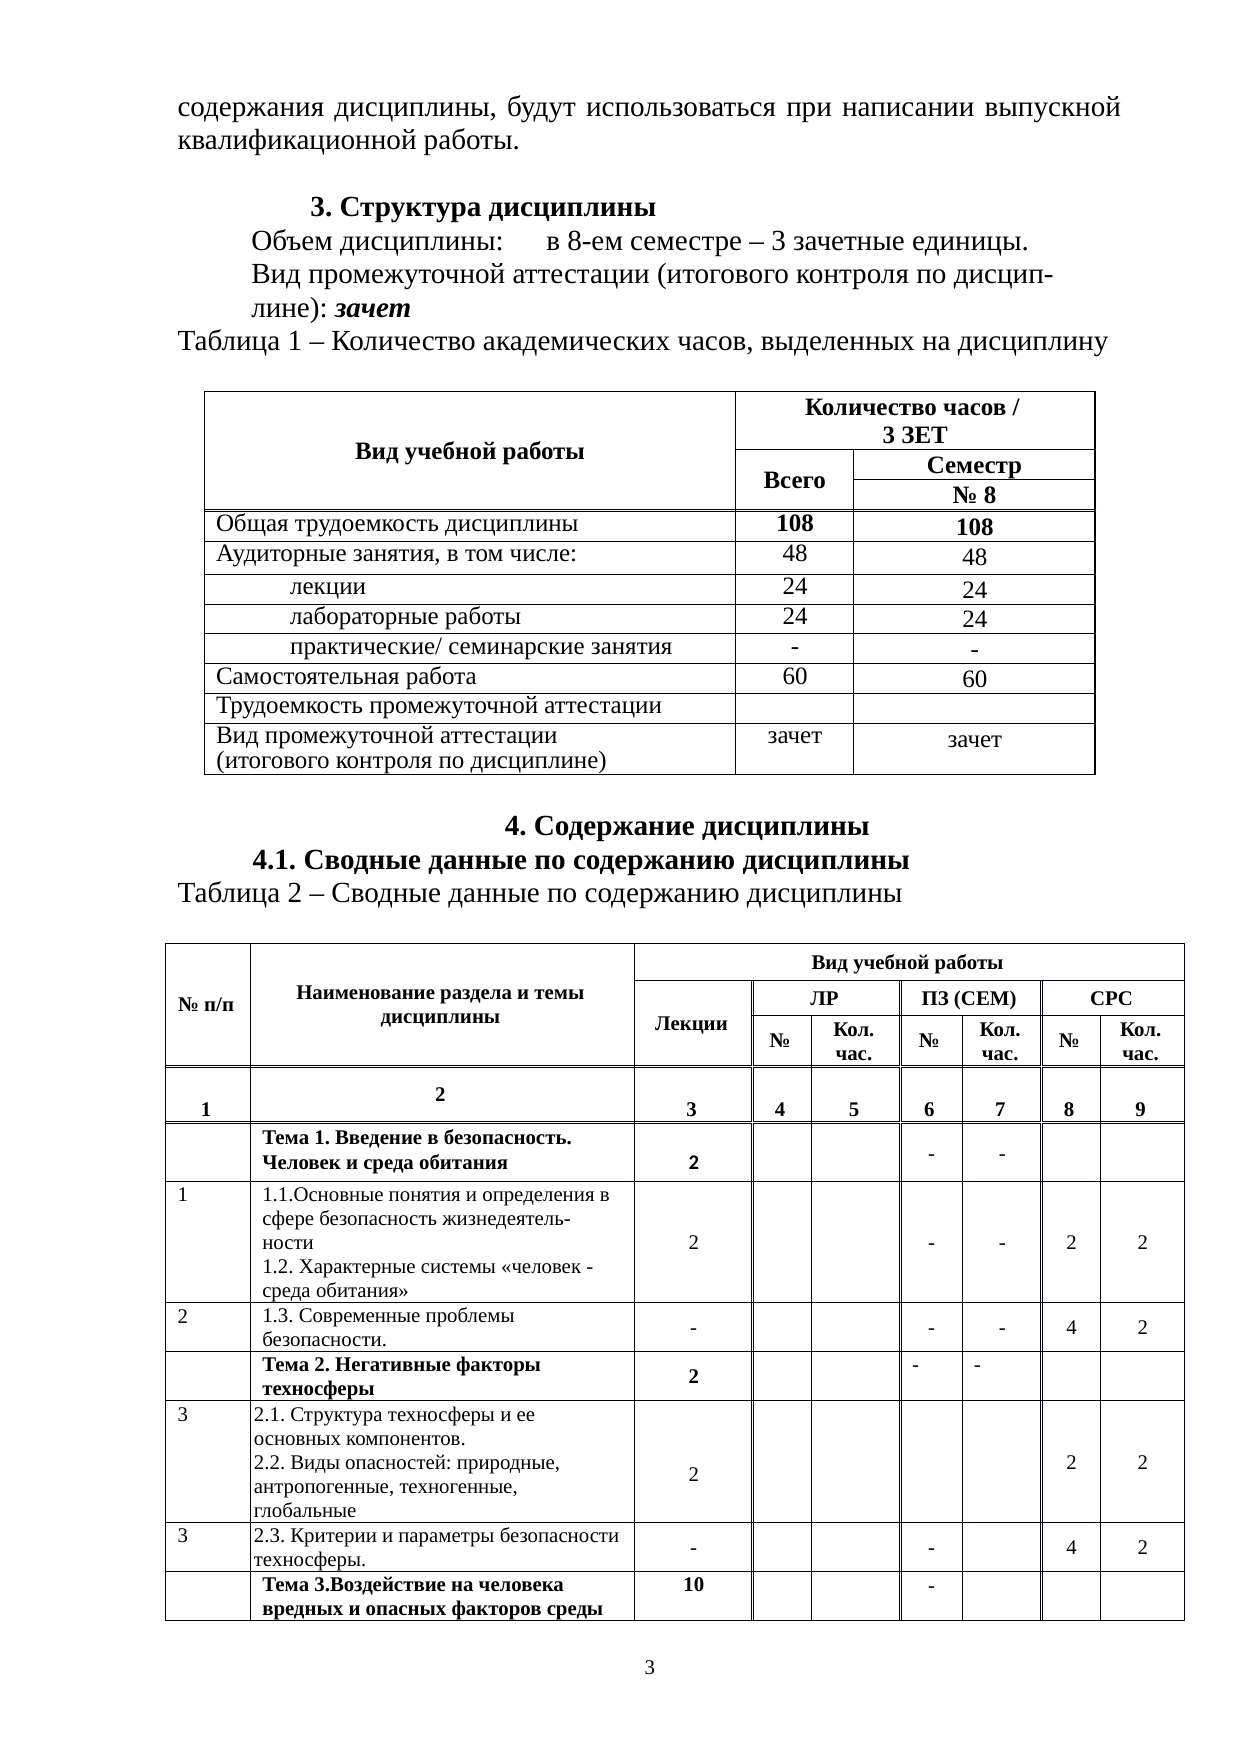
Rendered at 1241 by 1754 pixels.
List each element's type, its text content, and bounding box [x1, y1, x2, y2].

table_cell [1101, 1572, 1184, 1620]
table_cell 108 [854, 512, 1094, 541]
text 4. Содержание дисциплины [177, 808, 1122, 842]
table_cell 2 [635, 1352, 751, 1400]
table_cell [736, 694, 853, 723]
table_cell [754, 1124, 811, 1181]
table_cell Семестр [854, 450, 1094, 479]
table_cell 60 [854, 664, 1094, 693]
table_cell 48 [736, 542, 853, 574]
table_cell [754, 1572, 811, 1620]
table_cell Кол. час. [812, 1016, 899, 1064]
table_cell - [902, 1303, 962, 1351]
table_cell - [635, 1303, 751, 1351]
table_header Количество часов / 3 ЗЕТ [736, 392, 1094, 449]
table_cell 5 [812, 1068, 899, 1121]
table_cell 48 [854, 542, 1094, 574]
table_cell 108 [736, 512, 853, 541]
table_cell [1043, 1572, 1100, 1620]
table_cell Трудоемкость промежуточной аттестации [205, 694, 735, 723]
table_cell 3 [166, 1523, 250, 1571]
table_cell Всего [736, 450, 853, 509]
table_cell 4 [1043, 1303, 1100, 1351]
table_cell - [963, 1352, 1040, 1400]
table_cell [812, 1572, 899, 1620]
table_cell 7 [963, 1068, 1040, 1121]
table_cell [812, 1401, 899, 1522]
table_cell Вид промежуточной аттестации (итогового контроля по дисциплине) [205, 724, 735, 774]
table_cell 24 [854, 575, 1094, 603]
table_cell 24 [736, 575, 853, 603]
table_cell 1 [166, 1182, 250, 1302]
text Таблица 2 – Сводные данные по содержанию дисциплины [177, 875, 1122, 909]
table_cell [812, 1303, 899, 1351]
table_cell Аудиторные занятия, в том числе: [205, 542, 735, 574]
table_cell - [902, 1124, 962, 1181]
table_cell Кол. час. [963, 1016, 1040, 1064]
table_cell 2 [1043, 1182, 1100, 1302]
table_cell [812, 1352, 899, 1400]
table_cell № [754, 1016, 811, 1064]
table_header № п/п [166, 944, 250, 1064]
table_cell Кол. час. [1101, 1016, 1184, 1064]
table_cell 2 [1101, 1182, 1184, 1302]
table_cell - [902, 1523, 962, 1571]
table_header Вид учебной работы [205, 392, 735, 509]
table_cell [166, 1352, 250, 1400]
table_cell [854, 694, 1094, 723]
table_cell - [963, 1124, 1040, 1181]
table_cell 2 [1101, 1401, 1184, 1522]
table_cell - [736, 634, 853, 663]
table_cell 1 [166, 1068, 250, 1121]
table_cell 60 [736, 664, 853, 693]
table_header Вид учебной работы [635, 944, 1184, 980]
text 3. Структура дисциплины [177, 189, 1104, 223]
table_cell лекции [205, 575, 735, 603]
table_cell 9 [1101, 1068, 1184, 1121]
table_cell 2 [1101, 1523, 1184, 1571]
table_cell - [635, 1523, 751, 1571]
table_cell практические/ семинарские занятия [205, 634, 735, 663]
table_cell 2 [1043, 1401, 1100, 1522]
table_cell 2 [635, 1124, 751, 1181]
table_cell 24 [854, 605, 1094, 633]
table_cell № [902, 1016, 962, 1064]
table_cell [1043, 1124, 1100, 1181]
text содержания дисциплины, будут использоваться при написании выпускной квалификационной работы. [177, 89, 1122, 156]
table_cell [963, 1572, 1040, 1620]
table_cell - [902, 1352, 962, 1400]
table_cell ЛР [754, 981, 899, 1015]
table_cell Самостоятельная работа [205, 664, 735, 693]
table_cell [754, 1182, 811, 1302]
table_cell [812, 1523, 899, 1571]
table_cell [166, 1572, 250, 1620]
table_cell [812, 1124, 899, 1181]
table_cell [1043, 1352, 1100, 1400]
table_header Наименование раздела и темы дисциплины [251, 944, 634, 1064]
table_cell № [1043, 1016, 1100, 1064]
table_cell [1101, 1124, 1184, 1181]
table_cell ПЗ (СЕМ) [902, 981, 1040, 1015]
table_cell [754, 1401, 811, 1522]
text Вид промежуточной аттестации (итогового контроля по дисцип-лине): зачет [251, 256, 1104, 323]
table_cell зачет [736, 724, 853, 774]
text Объем дисциплины: в 8-ем семестре – 3 зачетные единицы. [251, 223, 1104, 256]
table_cell - [902, 1182, 962, 1302]
table_cell 3 [166, 1401, 250, 1522]
table_cell 8 [1043, 1068, 1100, 1121]
table_cell [754, 1523, 811, 1571]
table_cell 4 [754, 1068, 811, 1121]
table_cell [963, 1523, 1040, 1571]
table_cell 2 [635, 1401, 751, 1522]
table_cell - [854, 634, 1094, 663]
table_cell 10 [635, 1572, 751, 1620]
table_cell - [963, 1303, 1040, 1351]
table_cell [963, 1401, 1040, 1522]
table_cell [1101, 1352, 1184, 1400]
table_cell - [963, 1182, 1040, 1302]
table_cell № 8 [854, 480, 1094, 509]
table_cell 4 [1043, 1523, 1100, 1571]
table_cell 2 [1101, 1303, 1184, 1351]
text 4.1. Сводные данные по содержанию дисциплины [177, 842, 1122, 875]
table_cell Тема 1. Введение в безопасность. Человек и среда обитания [251, 1124, 634, 1181]
table_cell 2 [166, 1303, 250, 1351]
table_cell зачет [854, 724, 1094, 774]
table_cell лабораторные работы [205, 605, 735, 633]
table_cell 24 [736, 605, 853, 633]
table_cell [902, 1401, 962, 1522]
table_cell [754, 1352, 811, 1400]
table_cell - [902, 1572, 962, 1620]
table_cell 6 [902, 1068, 962, 1121]
table_cell [754, 1303, 811, 1351]
table_cell 2 [635, 1182, 751, 1302]
table_cell Лекции [635, 981, 751, 1064]
text Таблица 1 – Количество академических часов, выделенных на дисциплину [177, 323, 1122, 357]
table_cell [166, 1124, 250, 1181]
table_cell 2 [251, 1068, 634, 1121]
table_cell [812, 1182, 899, 1302]
table_cell Общая трудоемкость дисциплины [205, 512, 735, 541]
table_cell СРС [1043, 981, 1184, 1015]
table_cell 3 [635, 1068, 751, 1121]
